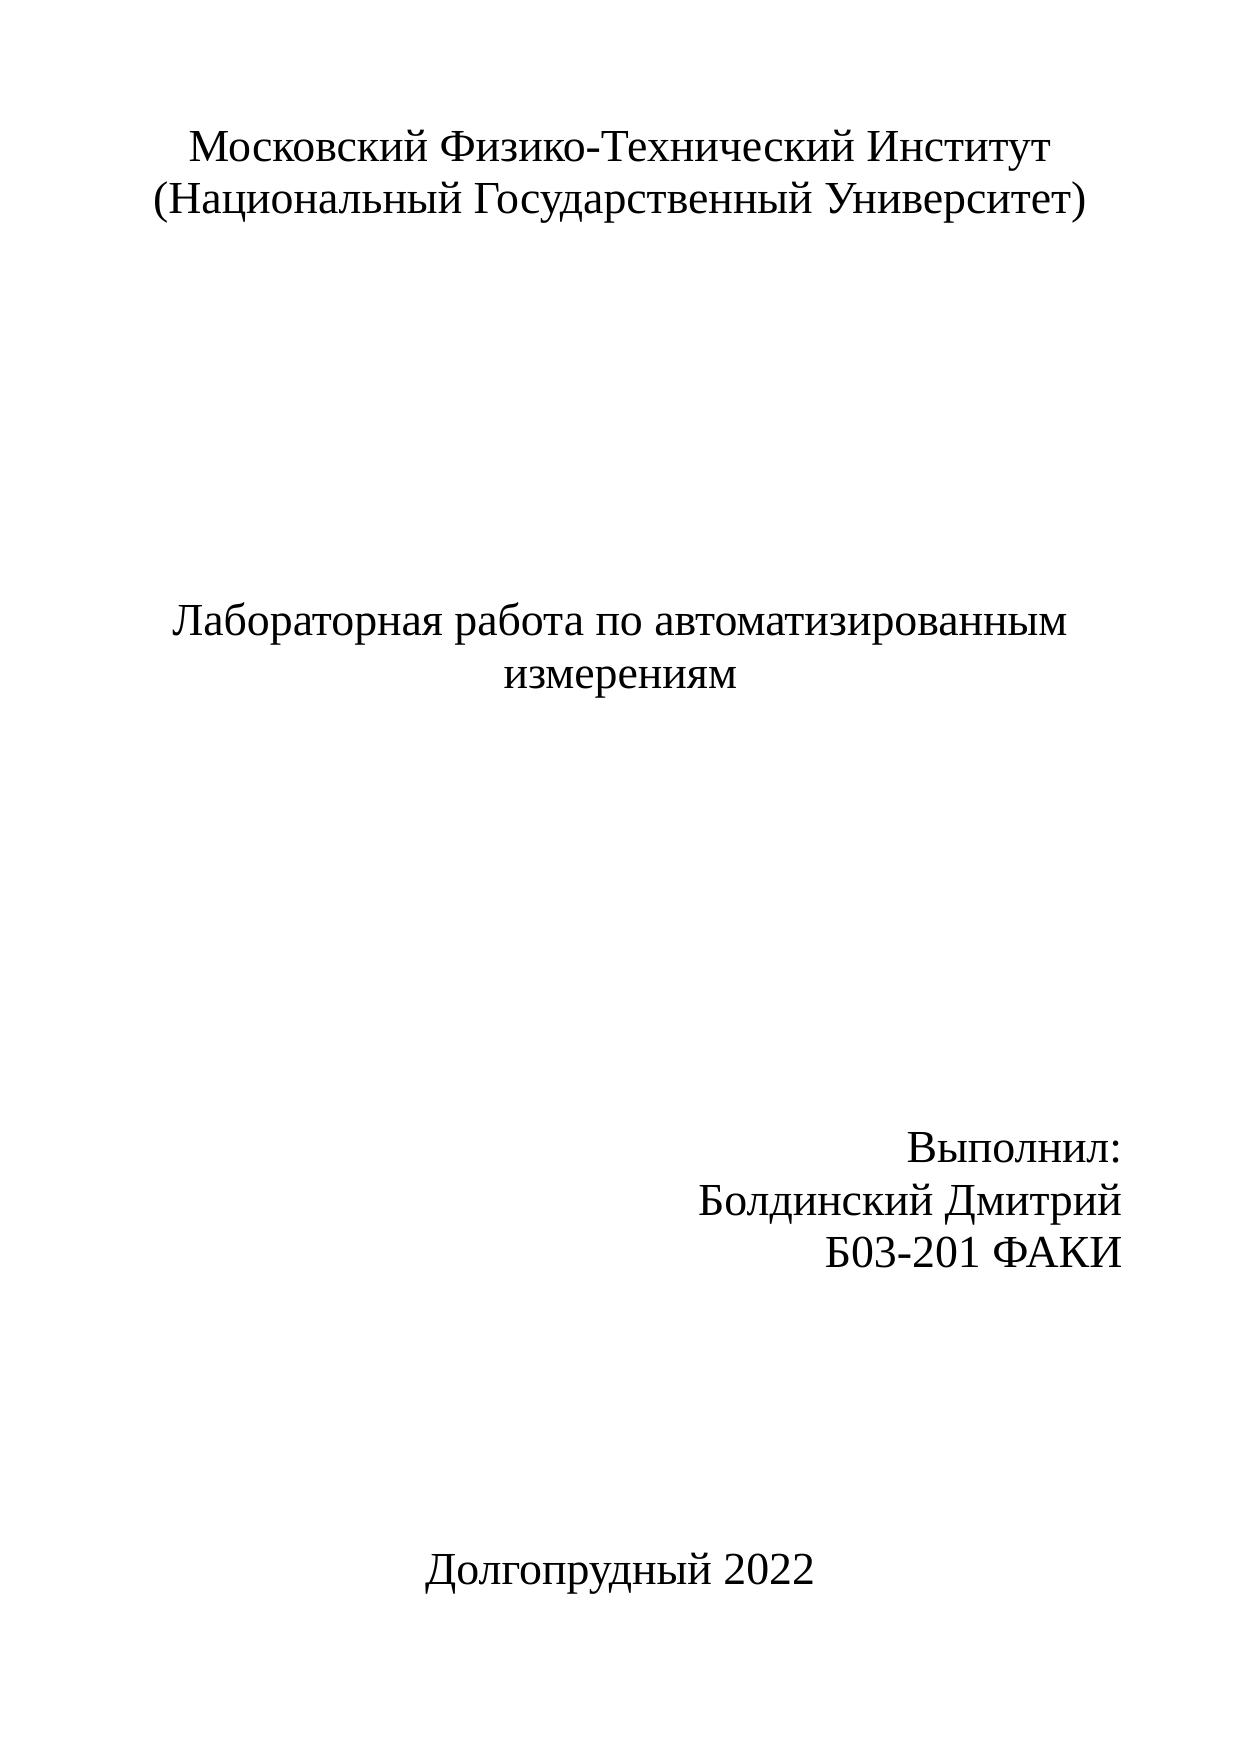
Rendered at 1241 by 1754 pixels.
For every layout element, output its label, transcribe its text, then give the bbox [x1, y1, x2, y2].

text Долгопрудный 2022 [118, 1541, 1122, 1594]
text Выполнил: [118, 1119, 1122, 1172]
text Болдинский Дмитрий [118, 1172, 1122, 1225]
text Московский Физико-Технический Институт (Национальный Государственный Университет) [118, 118, 1122, 223]
text Лабораторная работа по автоматизированным измерениям [118, 592, 1122, 698]
text Б03-201 ФАКИ [118, 1225, 1122, 1278]
